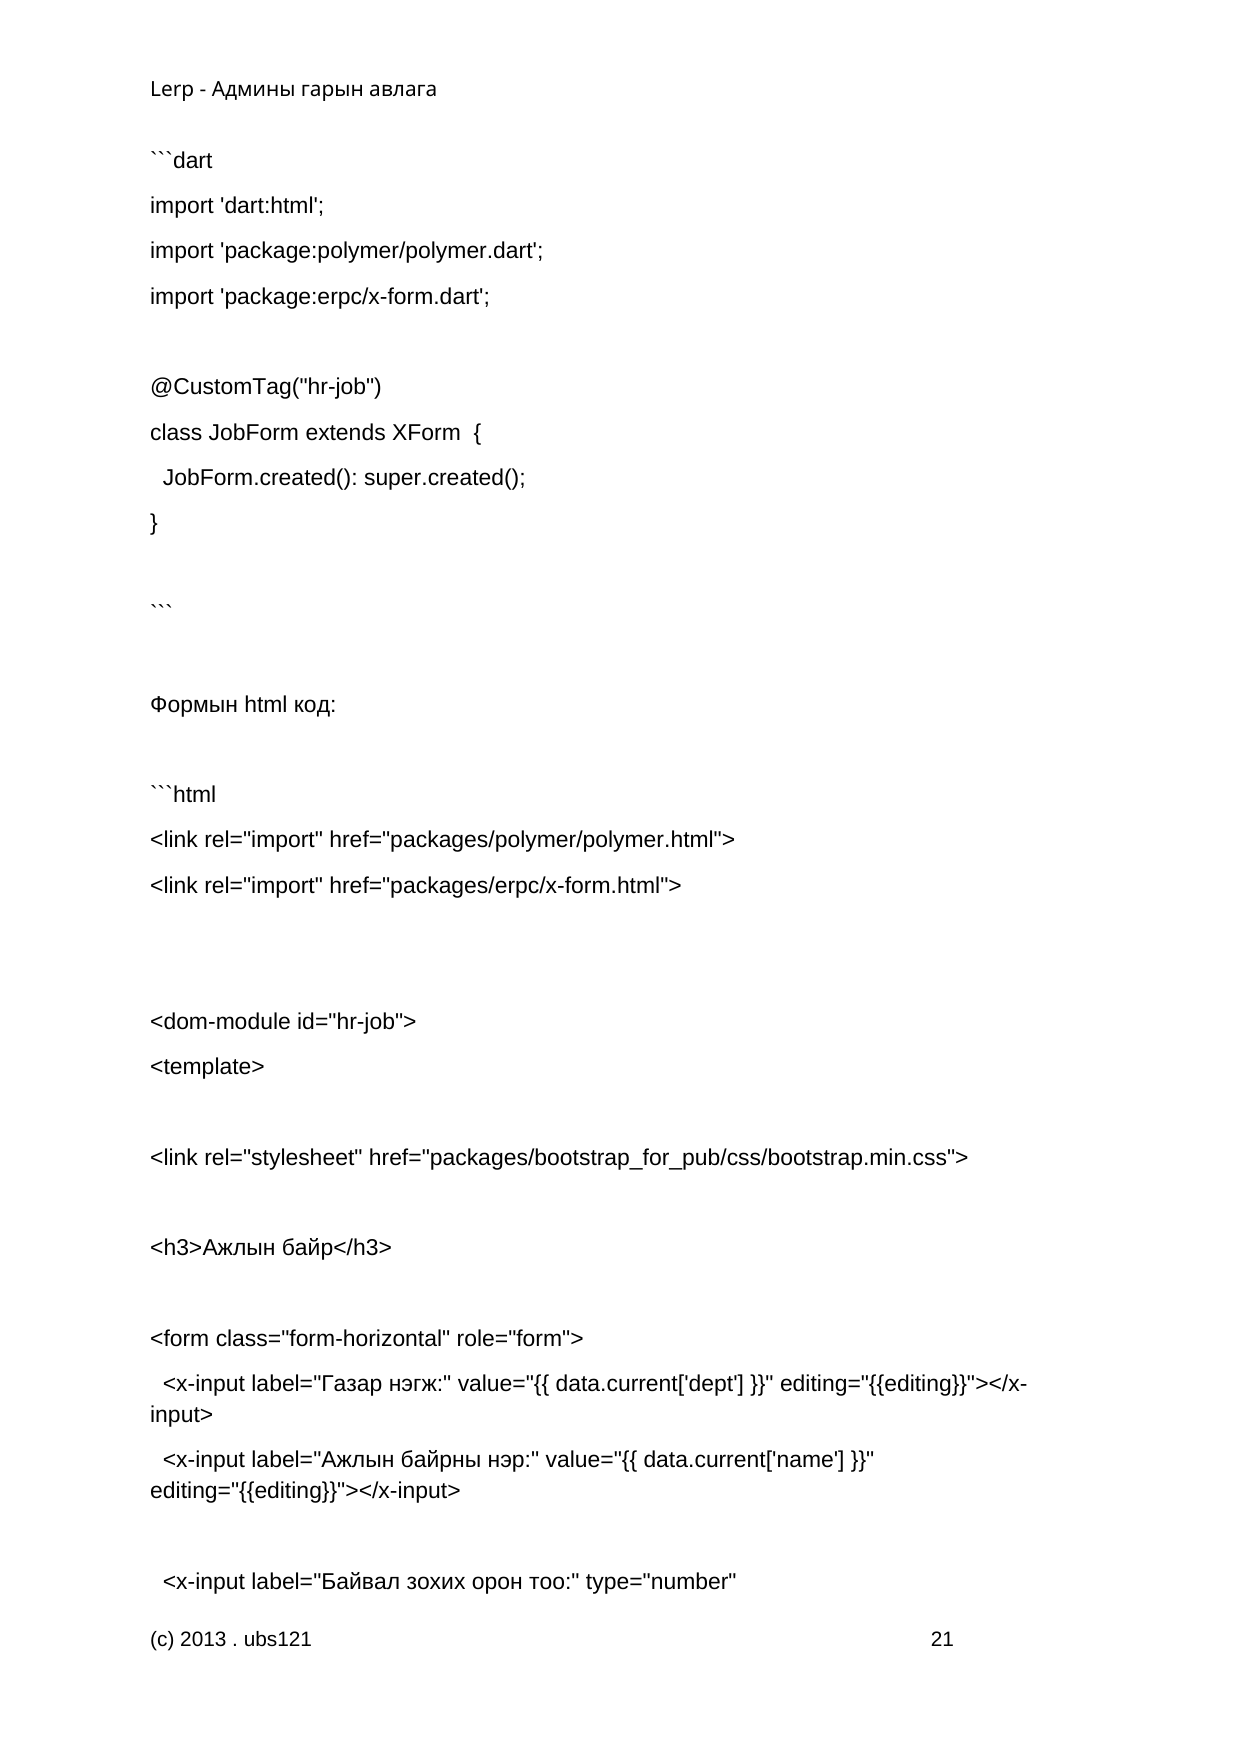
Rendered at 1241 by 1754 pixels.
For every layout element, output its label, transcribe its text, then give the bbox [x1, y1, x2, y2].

text <link rel="import" href="packages/erpc/x-form.html"> [150, 872, 1090, 898]
text @CustomTag("hr-job") [150, 374, 1090, 400]
text class JobForm extends XForm { [150, 419, 1090, 445]
text JobForm.created(): super.created(); [150, 465, 1090, 490]
text <x-input label="Газар нэгж:" value="{{ data.current['dept'] }}" editing="{{editing}}"></x-input> [150, 1371, 1090, 1427]
text <h3>Ажлын байр</h3> [150, 1235, 1090, 1261]
text <form class="form-horizontal" role="form"> [150, 1326, 1090, 1351]
text ``` [150, 601, 1090, 626]
text <link rel="stylesheet" href="packages/bootstrap_for_pub/css/bootstrap.min.css"> [150, 1144, 1090, 1170]
text } [150, 510, 1090, 536]
text <x-input label="Байвал зохих орон тоо:" type="number" [150, 1568, 1090, 1594]
text <template> [150, 1054, 1090, 1079]
text <link rel="import" href="packages/polymer/polymer.html"> [150, 827, 1090, 853]
text Формын html код: [150, 691, 1090, 717]
text <dom-module id="hr-job"> [150, 1008, 1090, 1034]
text import 'dart:html'; [150, 193, 1090, 218]
text import 'package:erpc/x-form.dart'; [150, 283, 1090, 309]
text import 'package:polymer/polymer.dart'; [150, 238, 1090, 264]
text ```dart [150, 147, 1090, 173]
text ```html [150, 782, 1090, 807]
text <x-input label="Ажлын байрны нэр:" value="{{ data.current['name'] }}" editing="{{editing}}"></x-input> [150, 1447, 1090, 1503]
